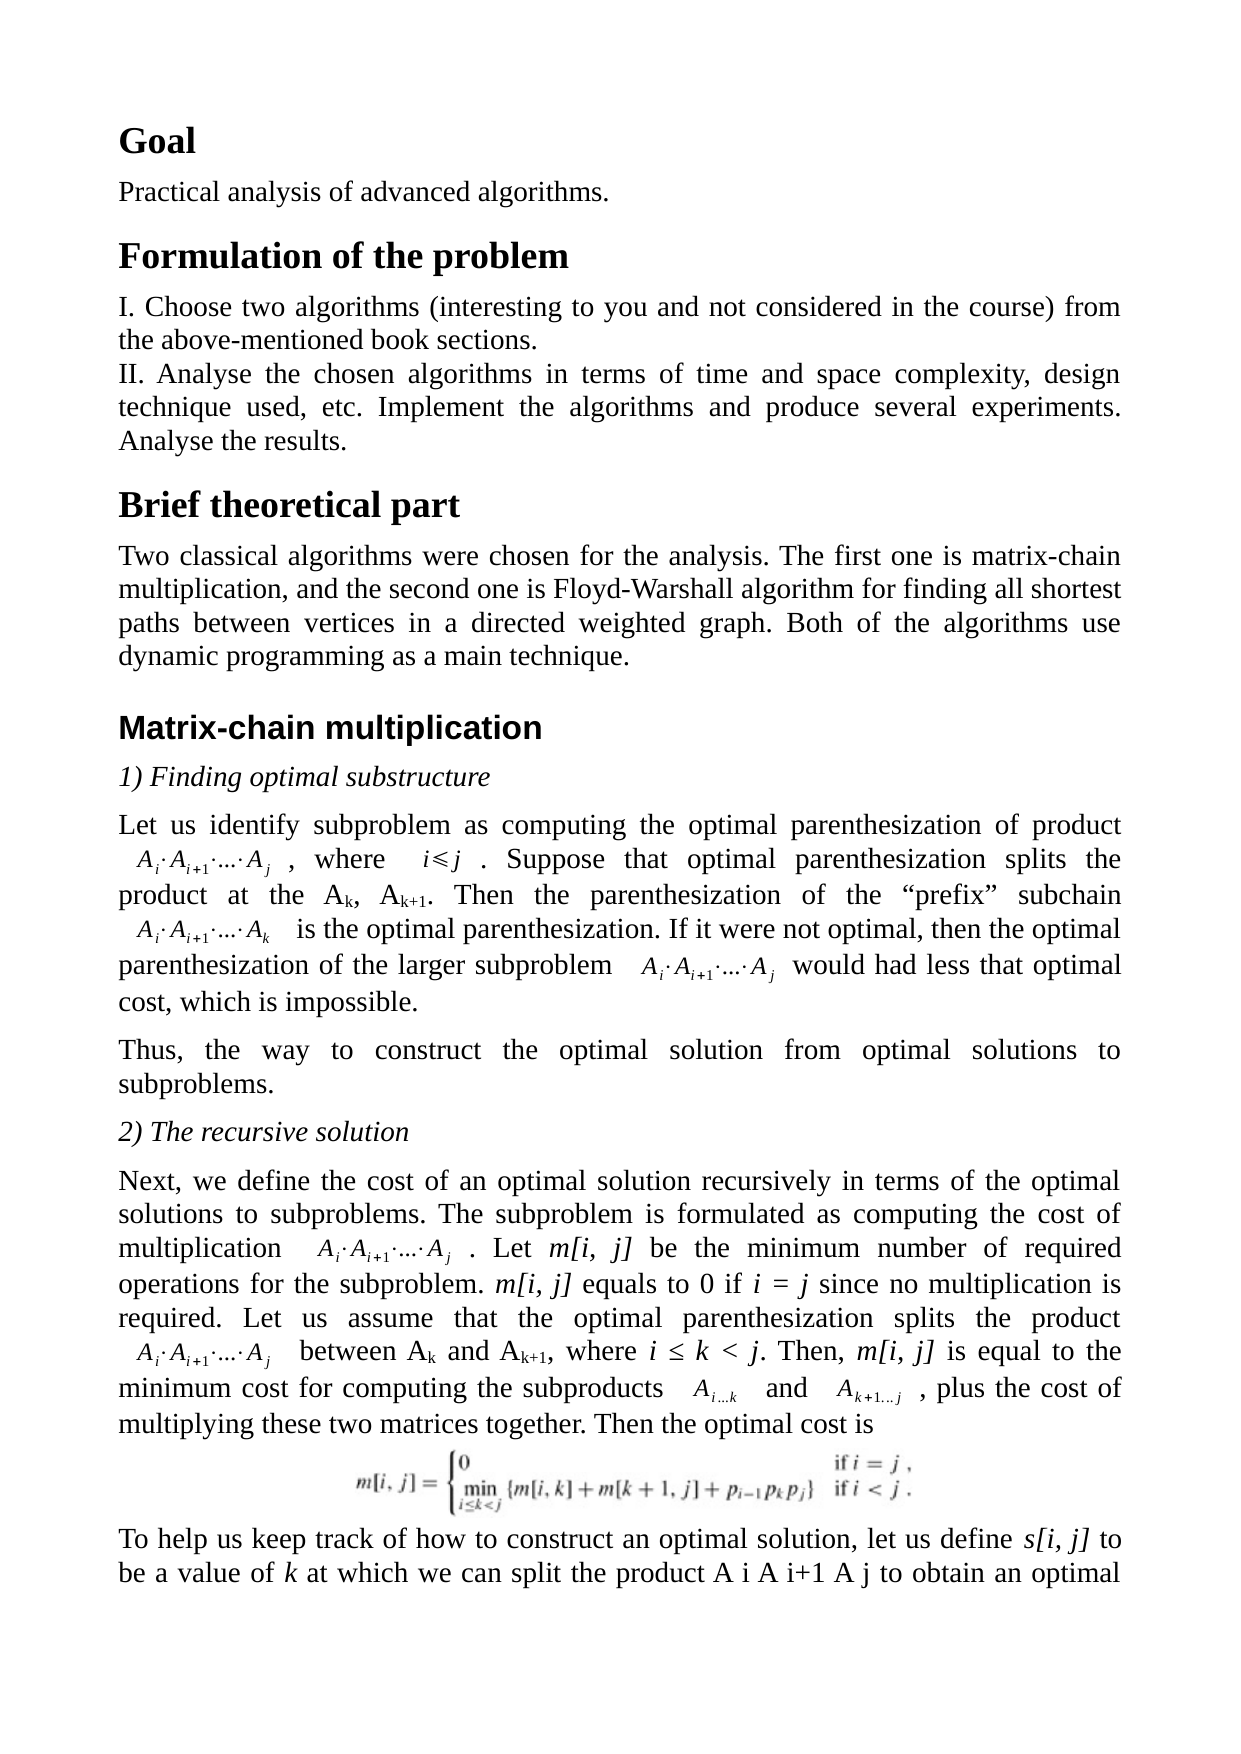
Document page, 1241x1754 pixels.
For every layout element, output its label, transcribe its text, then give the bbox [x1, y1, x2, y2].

subtitle Formulation of the problem [118, 233, 1122, 276]
text 2) The recursive solution [118, 1114, 1122, 1148]
picture [351, 1443, 924, 1522]
text Practical analysis of advanced algorithms. [118, 174, 1122, 208]
text Two classical algorithms were chosen for the analysis. The first one is matrix-chain multiplication, and the second one is Floyd-Warshall algorithm for finding all shortest paths between vertices in a directed weighted graph. Both of the algorithms use dynamic programming as a main technique. [118, 538, 1122, 672]
text Thus, the way to construct the optimal solution from optimal solutions to subproblems. [118, 1032, 1122, 1099]
subtitle Brief theoretical part [118, 482, 1122, 525]
subtitle Goal [118, 118, 1122, 162]
text II. Analyse the chosen algorithms in terms of time and space complexity, design technique used, etc. Implement the algorithms and produce several experiments. Analyse the results. [118, 356, 1122, 457]
text 1) Finding optimal substructure [118, 759, 1122, 792]
text Next, we define the cost of an optimal solution recursively in terms of the optimal solutions to subproblems. The subproblem is formulated as computing the cost of multiplication . Let m[i, j] be the minimum number of required operations for the subproblem. m[i, j] equals to 0 if i = j since no multiplication is required. Let us assume that the optimal parenthesization splits the product between Ak and Ak+1, where i ≤ k < j. Then, m[i, j] is equal to the minimum cost for computing the subproducts and , plus the cost of multiplying these two matrices together. Then the optimal cost is [118, 1163, 1122, 1439]
text I. Choose two algorithms (interesting to you and not considered in the course) from the above-mentioned book sections. [118, 289, 1122, 356]
text Let us identify subproblem as computing the optimal parenthesization of product , where . Suppose that optimal parenthesization splits the product at the Ak, Ak+1. Then the parenthesization of the “prefix” subchain is the optimal parenthesization. If it were not optimal, then the optimal parenthesization of the larger subproblem would had less that optimal cost, which is impossible. [118, 807, 1122, 1017]
subtitle Matrix-chain multiplication [118, 708, 1122, 746]
text To help us keep track of how to construct an optimal solution, let us define s[i, j] to be a value of k at which we can split the product A i A i+1 A j to obtain an optimal parenthesization. That is, s[i, j] equals a value k such that . [118, 1454, 1122, 1589]
